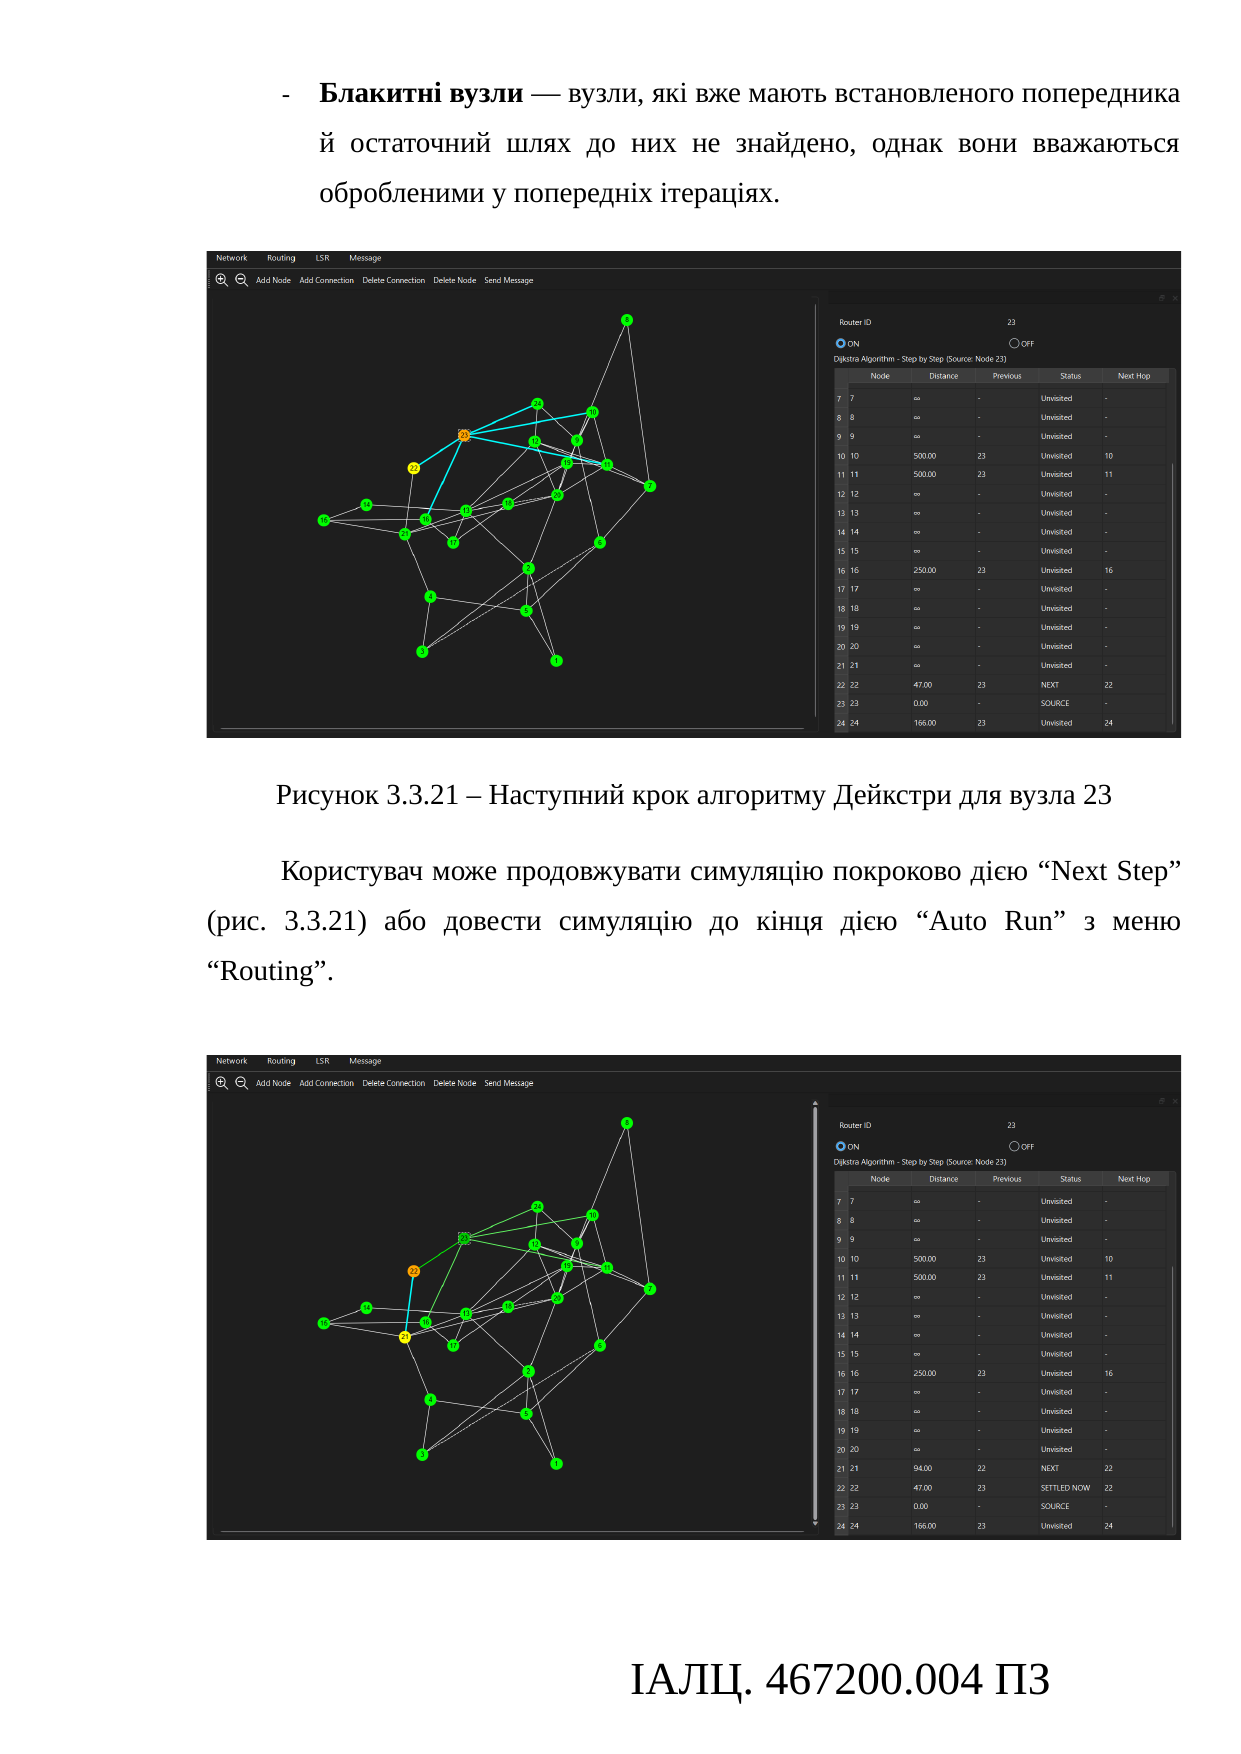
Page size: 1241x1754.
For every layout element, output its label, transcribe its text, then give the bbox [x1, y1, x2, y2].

text Користувач може продовжувати симуляцію покроково дією “Next Step” (рис. 3.3.21) або довести симуляцію до кінця дією “Auto Run” з меню “Routing”. [207, 853, 1181, 987]
text Рисунок 3.3.21 – Наступний крок алгоритму Дейкстри для вузла 23 [207, 777, 1181, 811]
list Блакитні вузли — вузли, які вже мають встановленого попередника й остаточний шлях до них не знайдено, однак вони вважаються обробленими у попередніх ітераціях. [282, 75, 1181, 209]
